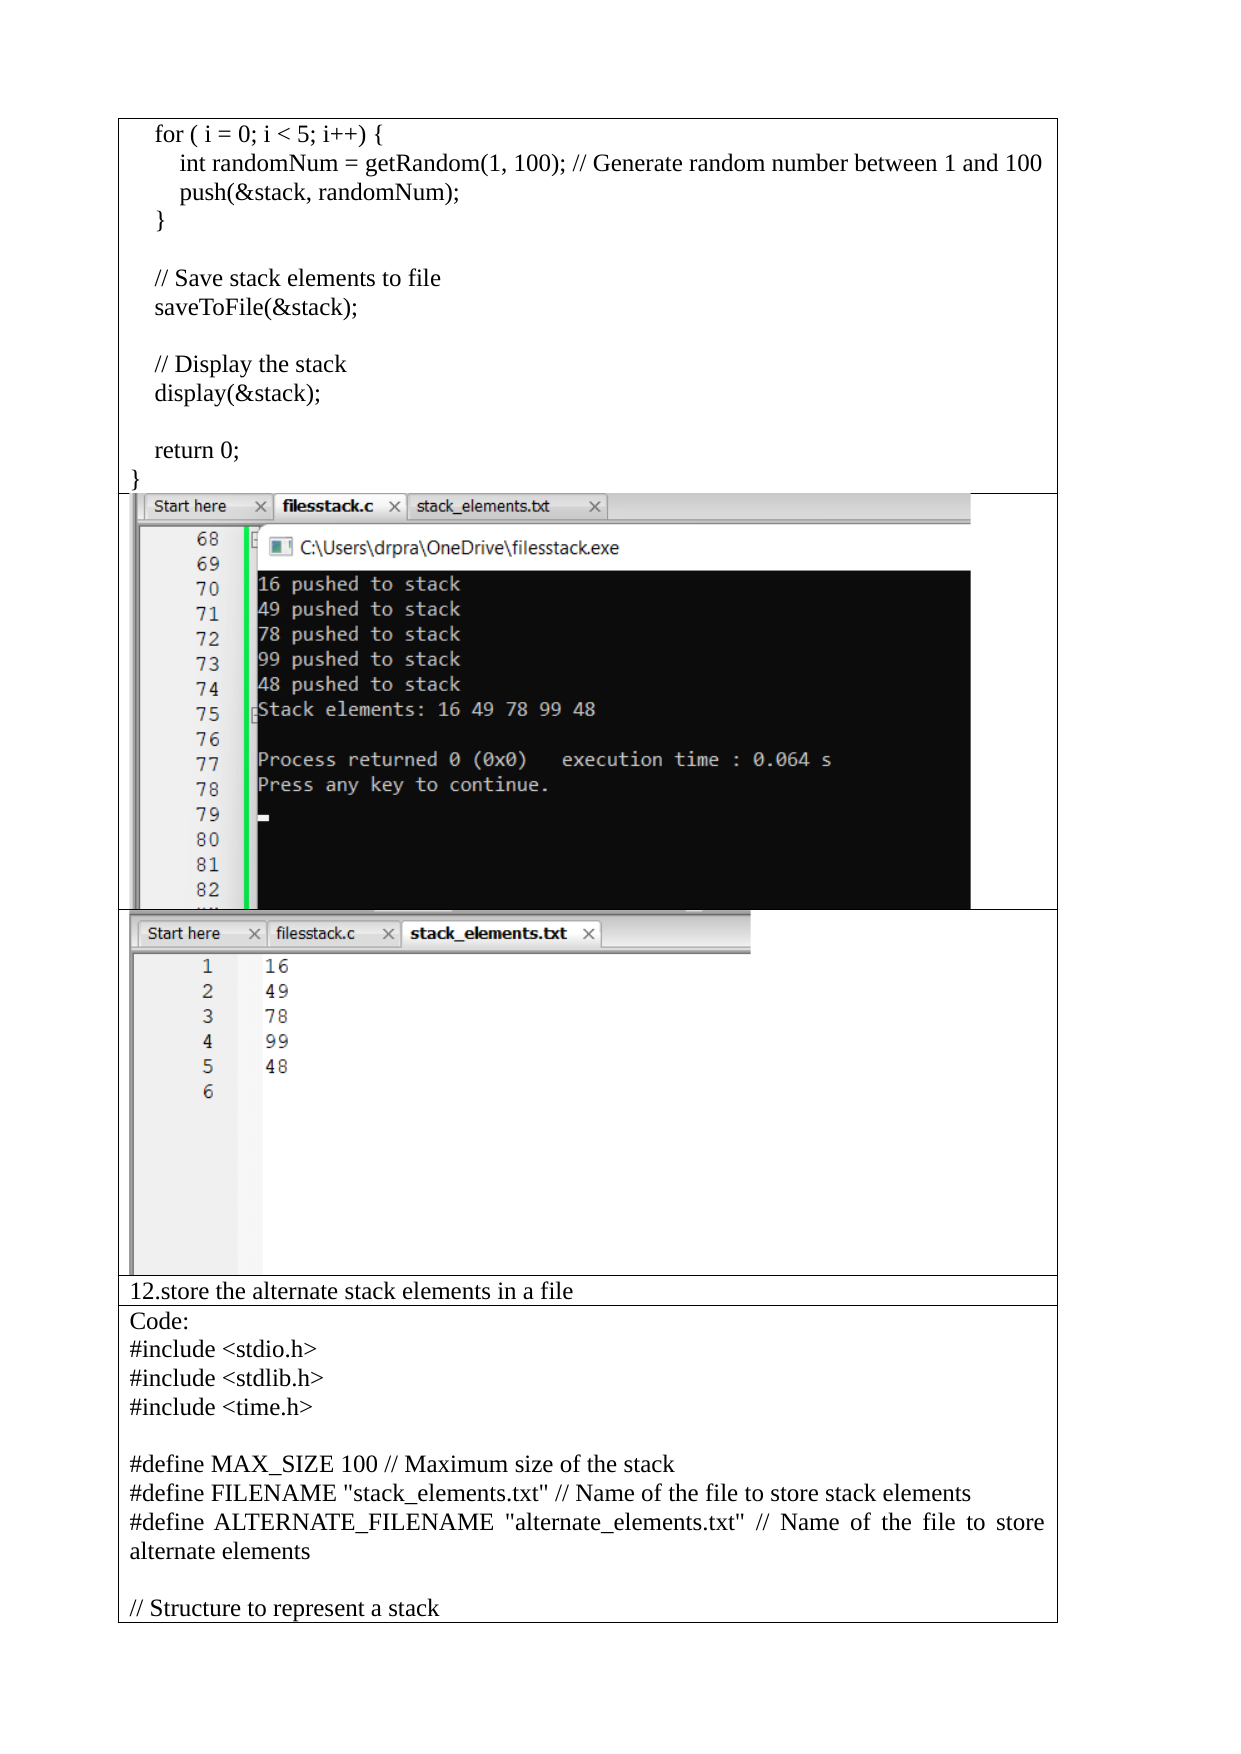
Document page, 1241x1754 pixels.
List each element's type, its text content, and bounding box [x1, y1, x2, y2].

table_cell [119, 910, 129, 1275]
table_cell [971, 494, 1057, 909]
table_cell Code: #include <stdio.h> #include <stdlib.h> #include <time.h> #define MAX_SIZE 100 // Maximum size of the stack #define FILENAME "stack_elements.txt" // Name of the file to store stack elements #define ALTERNATE_FILENAME "alternate_elements.txt" // Name of the file to store alternate elements // Structure to represent a stack [119, 1306, 1057, 1622]
picture [129, 493, 971, 909]
table_cell 12.store the alternate stack elements in a file [119, 1276, 1057, 1305]
table_cell [751, 910, 1057, 1275]
picture [129, 910, 751, 1275]
table_cell for ( i = 0; i < 5; i++) { int randomNum = getRandom(1, 100); // Generate random number between 1 and 100 push(&stack, randomNum); } // Save stack elements to file saveToFile(&stack); // Display the stack display(&stack); return 0; } [119, 119, 1057, 493]
table_cell [119, 494, 129, 909]
